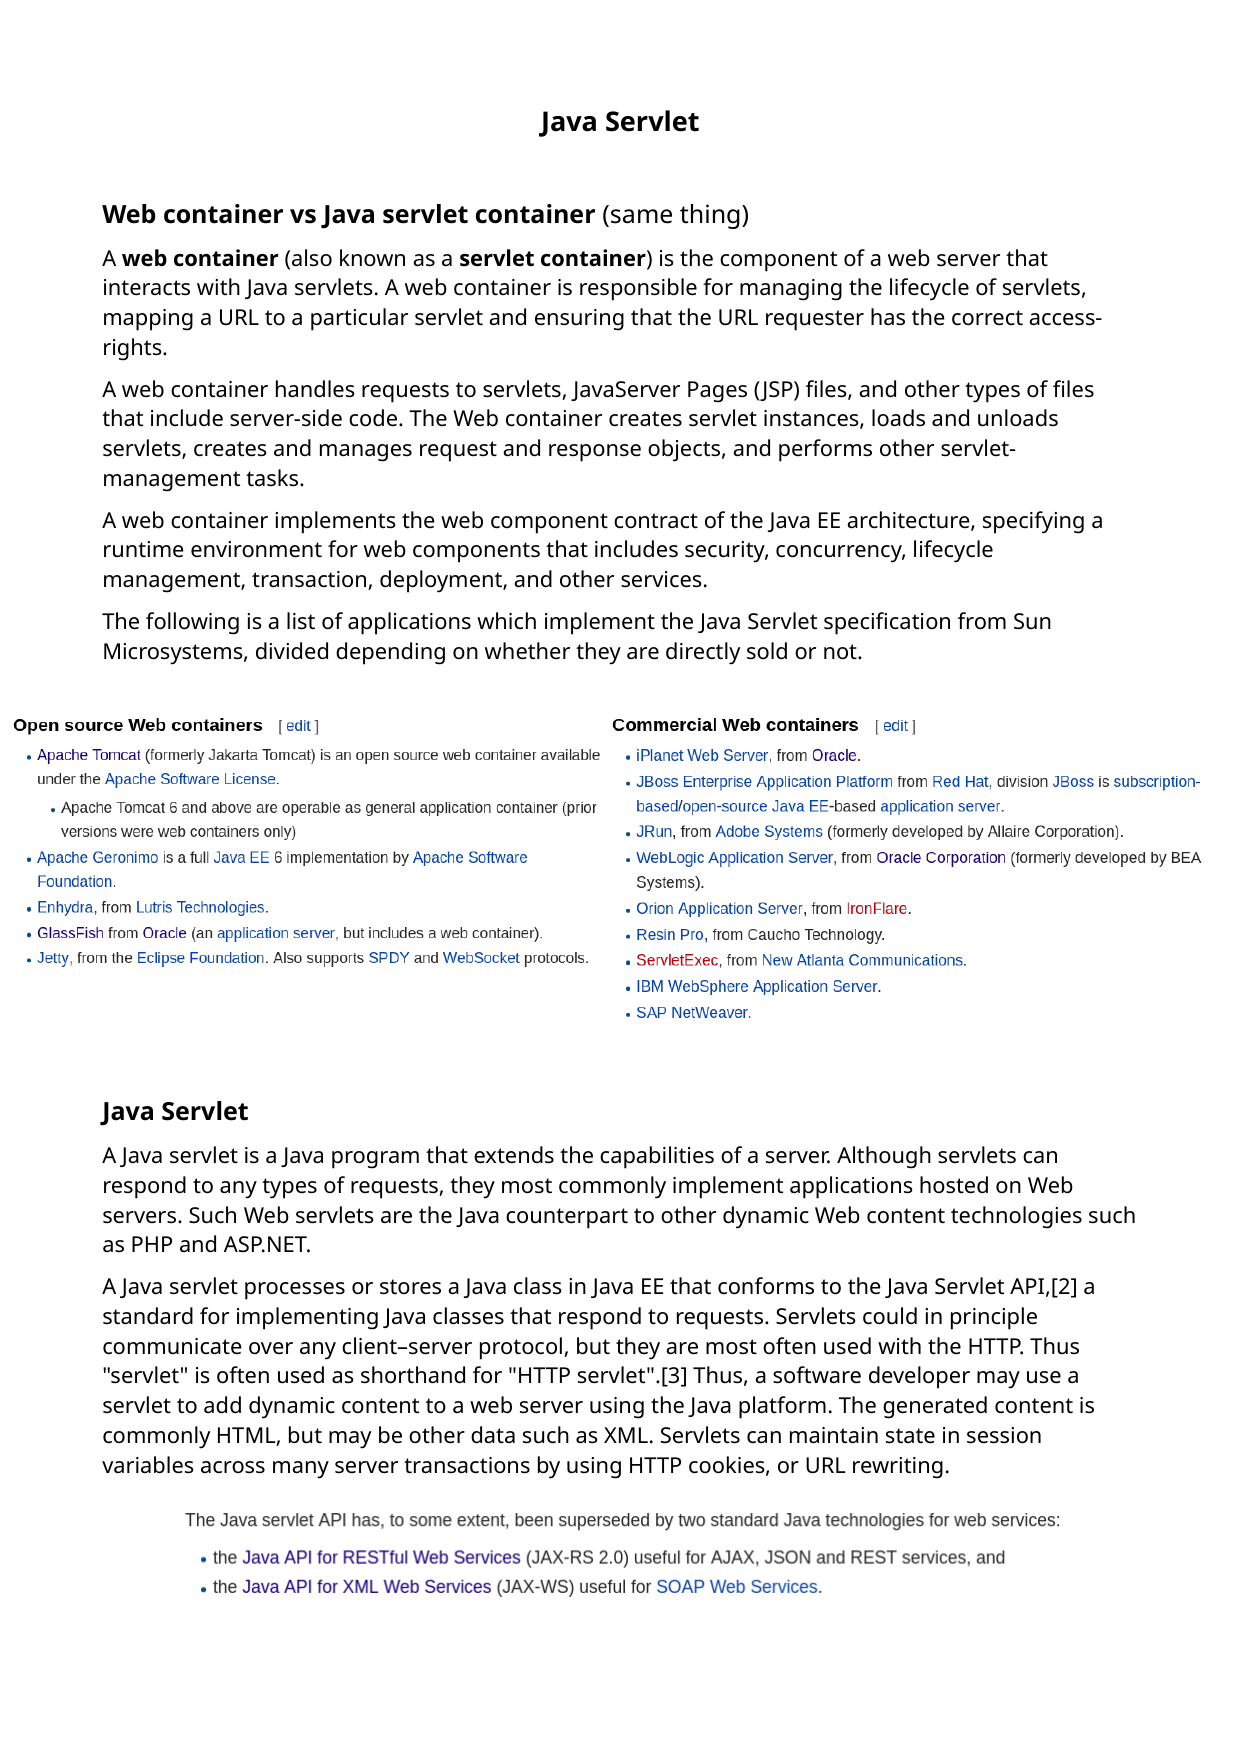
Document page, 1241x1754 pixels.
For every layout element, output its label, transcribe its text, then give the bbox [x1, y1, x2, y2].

text A web container handles requests to servlets, JavaServer Pages (JSP) files, and other types of files that include server-side code. The Web container creates servlet instances, loads and unloads servlets, creates and manages request and response objects, and performs other servlet-management tasks. [102, 374, 1138, 493]
text A web container (also known as a servlet container) is the component of a web server that interacts with Java servlets. A web container is responsible for managing the lifecycle of servlets, mapping a URL to a particular servlet and ensuring that the URL requester has the correct access-rights. [102, 243, 1138, 362]
text A Java servlet is a Java program that extends the capabilities of a server. Although servlets can respond to any types of requests, they most commonly implement applications hosted on Web servers. Such Web servlets are the Java counterpart to other dynamic Web content technologies such as PHP and ASP.NET. [102, 1140, 1138, 1259]
text Web container vs Java servlet container (same thing) [102, 197, 1138, 231]
text Java Servlet [102, 102, 1138, 139]
text A Java servlet processes or stores a Java class in Java EE that conforms to the Java Servlet API,[2] a standard for implementing Java classes that respond to requests. Servlets could in principle communicate over any client–server protocol, but they are most often used with the HTTP. Thus "servlet" is often used as shorthand for "HTTP servlet".[3] Thus, a software developer may use a servlet to add dynamic content to a web server using the Java platform. The generated content is commonly HTML, but may be other data such as XML. Servlets can maintain state in session variables across many server transactions by using HTTP cookies, or URL rewriting. [102, 1271, 1138, 1479]
picture [10, 716, 602, 968]
text A web container implements the web component contract of the Java EE architecture, specifying a runtime environment for web components that includes security, concurrency, lifecycle management, transaction, deployment, and other services. [102, 505, 1138, 594]
text The following is a list of applications which implement the Java Servlet specification from Sun Microsystems, divided depending on whether they are directly sold or not. [102, 606, 1138, 666]
text Java Servlet [102, 1094, 1138, 1128]
picture [608, 713, 1203, 1022]
picture [181, 1506, 1061, 1599]
